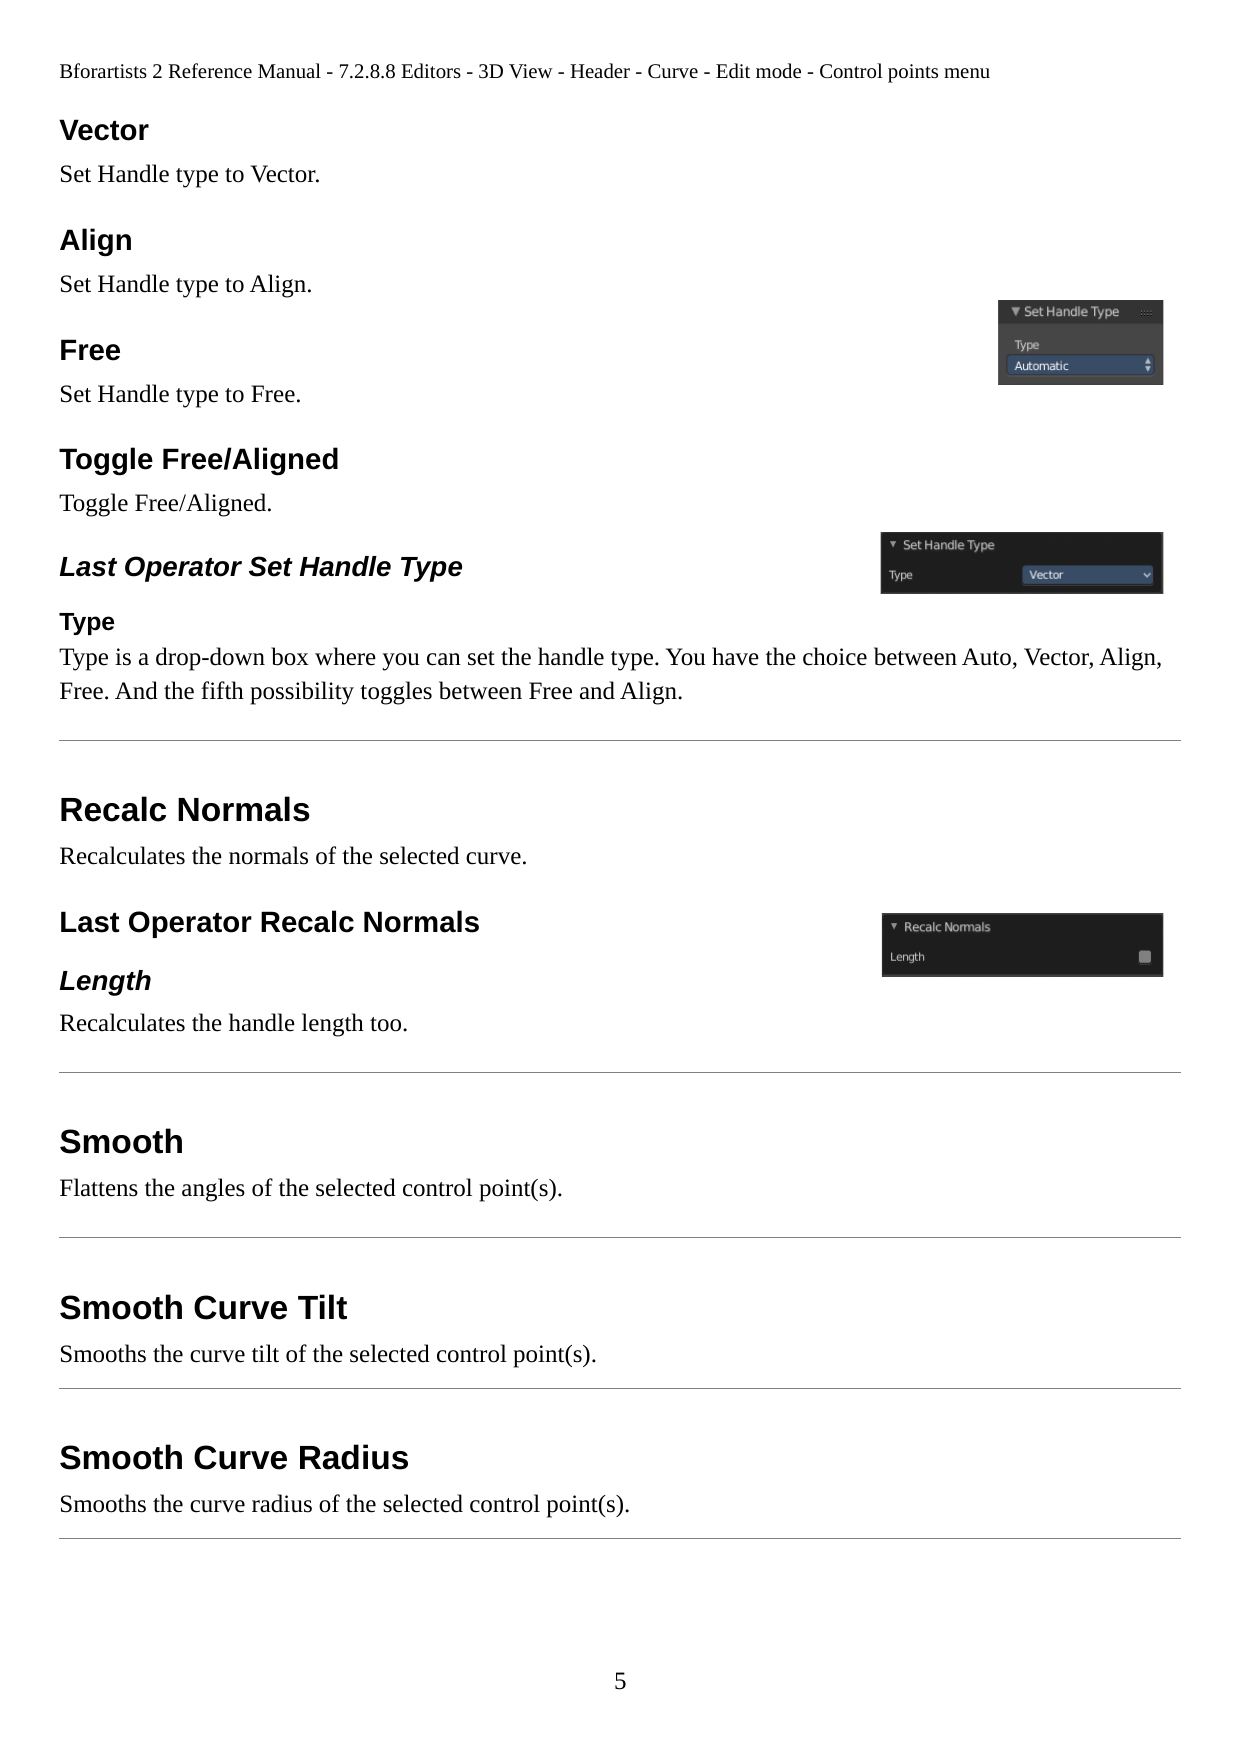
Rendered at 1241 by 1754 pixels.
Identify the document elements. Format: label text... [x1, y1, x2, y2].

subtitle Align [59, 222, 1181, 256]
text Smooths the curve radius of the selected control point(s). [59, 1489, 1181, 1518]
subtitle Type [59, 607, 1181, 636]
text Flattens the angles of the selected control point(s). [59, 1173, 1181, 1202]
subtitle Recalc Normals [59, 790, 1181, 829]
text Set Handle type to Free. [59, 379, 1181, 407]
subtitle Last Operator Recalc Normals [59, 905, 1181, 939]
picture [998, 300, 1164, 385]
subtitle Toggle Free/Aligned [59, 442, 1181, 476]
text Type is a drop-down box where you can set the handle type. You have the choice between Auto, Vector, Align, Free. And the fifth possibility toggles between Free and Align. [59, 642, 1181, 705]
subtitle Smooth Curve Radius [59, 1438, 1181, 1477]
text Set Handle type to Vector. [59, 159, 1181, 188]
text Set Handle type to Align. [59, 269, 1181, 297]
subtitle Last Operator Set Handle Type [59, 550, 880, 582]
subtitle Smooth Curve Tilt [59, 1287, 1181, 1326]
text Toggle Free/Aligned. [59, 488, 1181, 517]
text Recalculates the handle length too. [59, 1008, 1181, 1037]
subtitle Smooth [59, 1122, 1181, 1161]
subtitle Vector [59, 113, 1181, 146]
subtitle Length [59, 964, 1181, 996]
subtitle [1164, 332, 1181, 366]
text Recalculates the normals of the selected curve. [59, 841, 1181, 870]
subtitle Free [59, 332, 998, 366]
picture [881, 913, 1164, 977]
picture [880, 532, 1164, 594]
text Smooths the curve tilt of the selected control point(s). [59, 1339, 1181, 1367]
